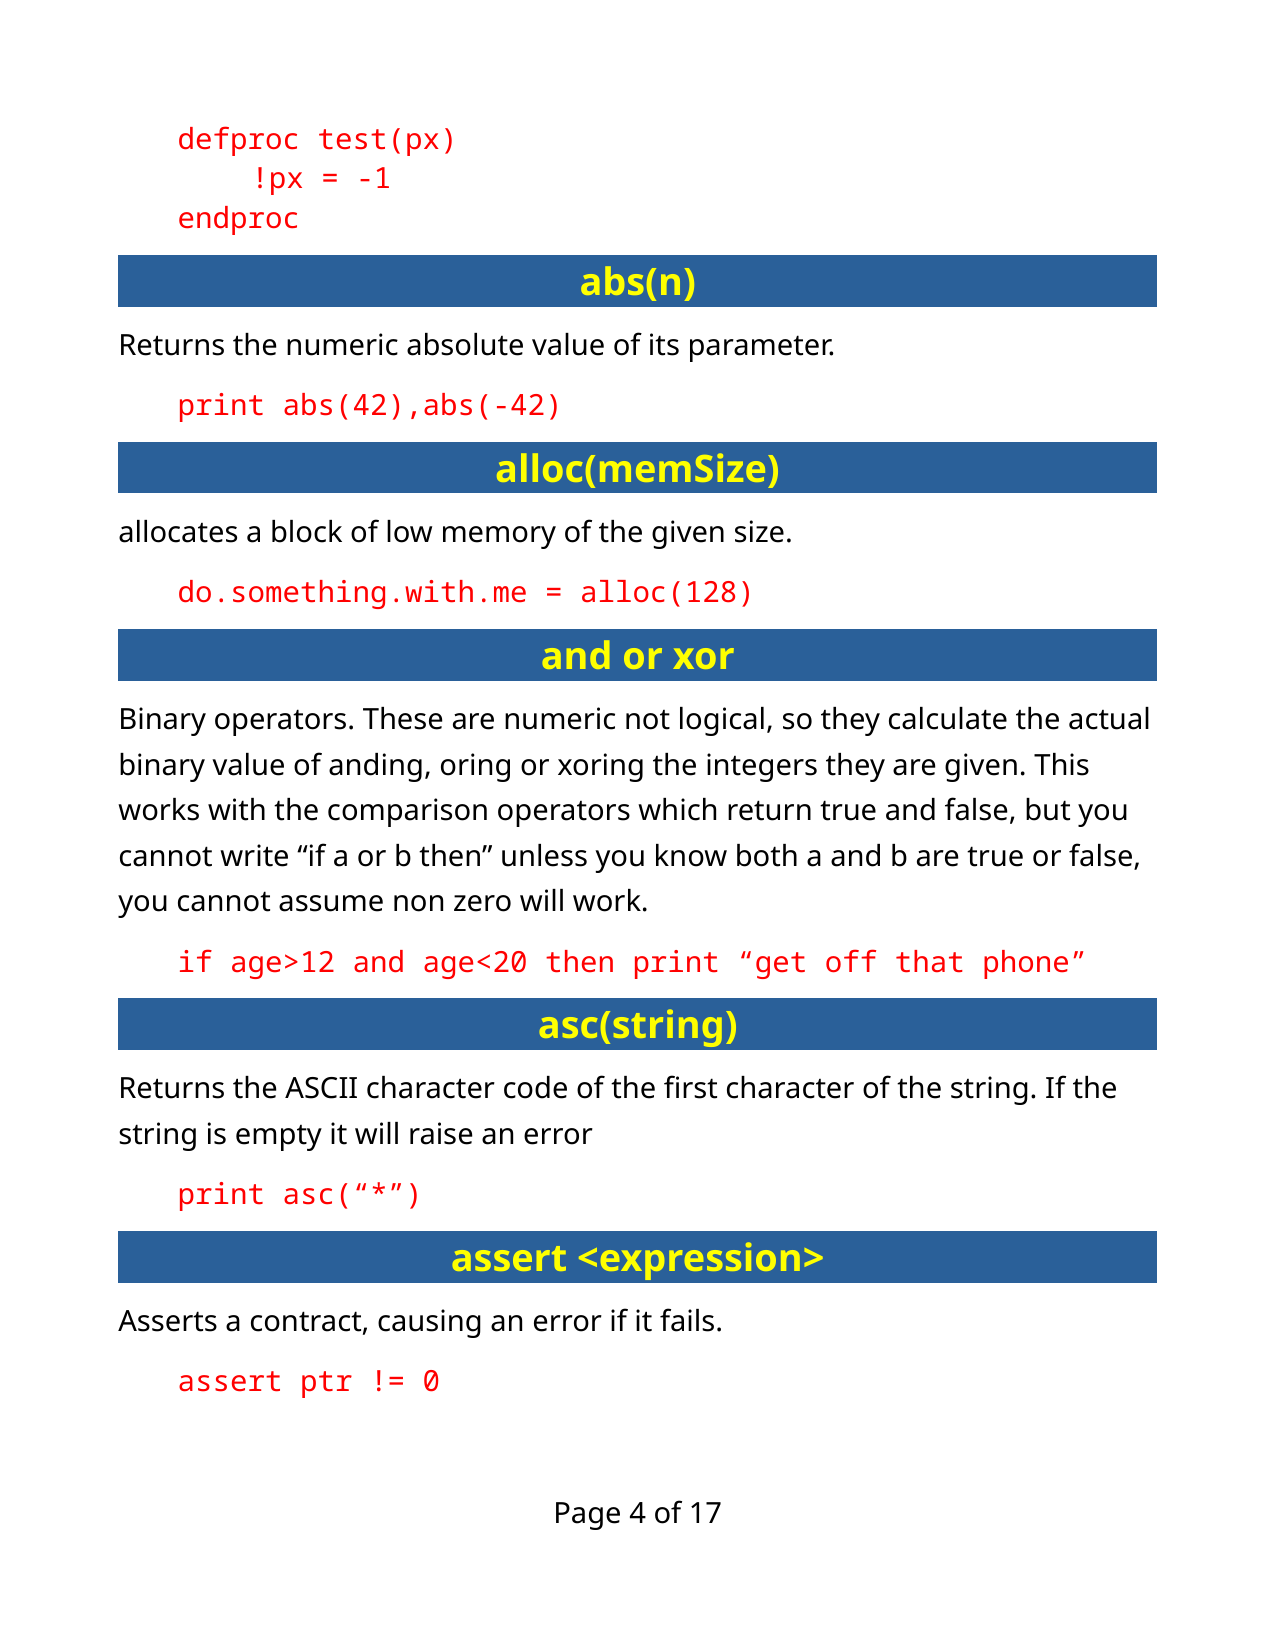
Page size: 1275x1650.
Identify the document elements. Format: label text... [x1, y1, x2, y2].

text defproc test(px) [177, 118, 1157, 158]
text endproc [177, 197, 1157, 237]
text allocates a block of low memory of the given size. [118, 511, 1157, 551]
text if age>12 and age<20 then print “Get off that phone” [177, 941, 1157, 981]
text Binary operators. These are numeric not logical, so they calculate the actual binary value of anding, oring or xoring the integers they are given. This works with the comparison operators which return true and false, but you cannot write “if a or b then” unless you know both a and b are true or false, you cannot assume non zero will work. [118, 698, 1157, 920]
text assert ptr != 0 [177, 1361, 1157, 1400]
subtitle assert <expression> [118, 1231, 1157, 1283]
subtitle alloc(memSize) [118, 442, 1157, 493]
text Returns the numeric absolute value of its parameter. [118, 324, 1157, 364]
text print asc(“*”) [177, 1173, 1157, 1213]
text !px = -1 [177, 158, 1157, 197]
text Returns the ASCII character code of the first character of the string. If the string is empty it will raise an error [118, 1068, 1157, 1153]
text Asserts a contract, causing an error if it fails. [118, 1300, 1157, 1340]
text print abs(42),abs(-42) [177, 384, 1157, 424]
subtitle abs(n) [118, 255, 1157, 307]
subtitle asc(string) [118, 998, 1157, 1050]
subtitle and or xor [118, 629, 1157, 681]
text do.something.with.me = alloc(128) [177, 571, 1157, 611]
